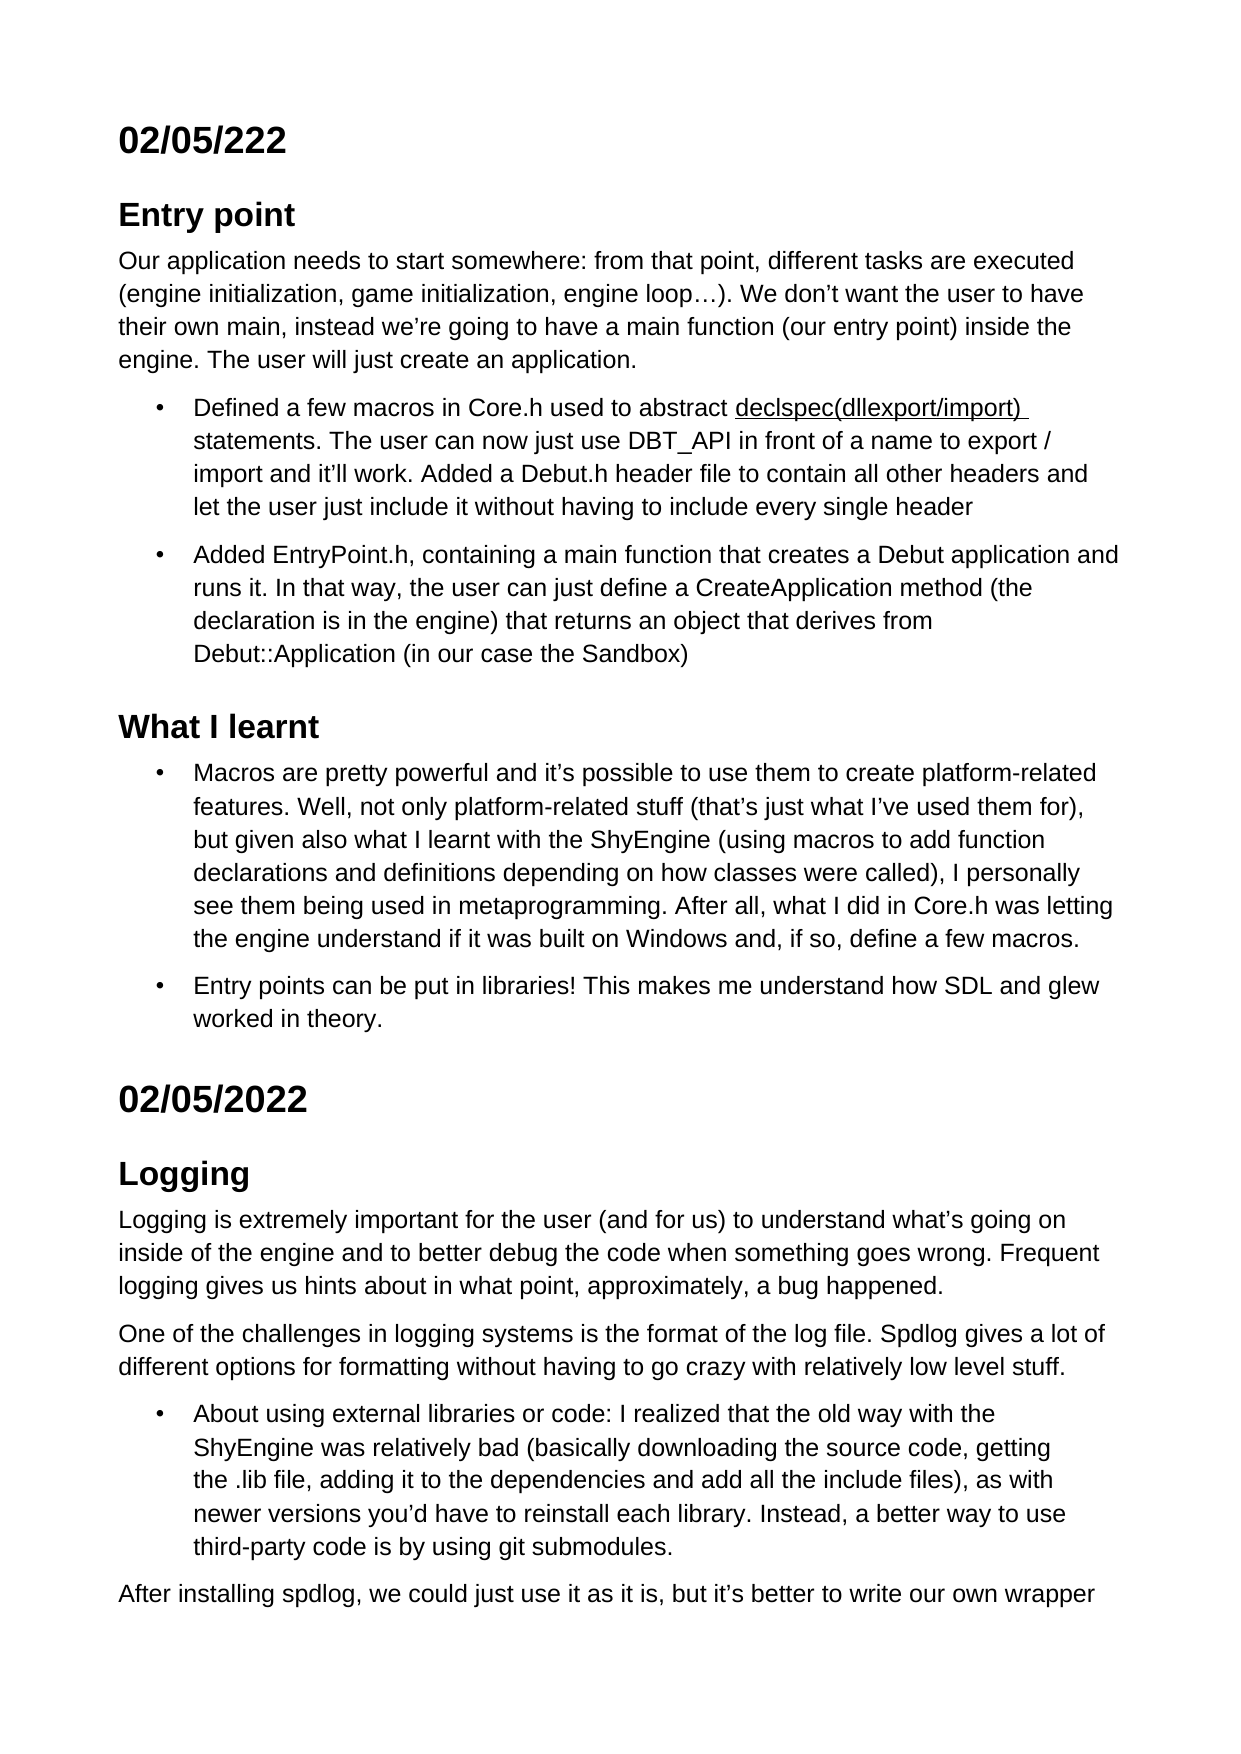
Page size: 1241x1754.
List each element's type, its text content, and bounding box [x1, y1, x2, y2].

text One of the challenges in logging systems is the format of the log file. Spdlog gives a lot of different options for formatting without having to go crazy with relatively low level stuff. [118, 1319, 1122, 1381]
list Added EntryPoint.h, containing a main function that creates a Debut application and runs it. In that way, the user can just define a CreateApplication method (the declaration is in the engine) that returns an object that derives from Debut::Application (in our case the Sandbox) [156, 540, 1122, 668]
subtitle Entry point [118, 195, 1122, 234]
subtitle What I learnt [118, 707, 1122, 746]
text After installing spdlog, we could just use it as it is, but it’s better to write our own wrapper [118, 1579, 1122, 1608]
text Our application needs to start somewhere: from that point, different tasks are executed (engine initialization, game initialization, engine loop…). We don’t want the user to have their own main, instead we’re going to have a main function (our entry point) inside the engine. The user will just create an application. [118, 246, 1122, 374]
text Logging is extremely important for the user (and for us) to understand what’s going on inside of the engine and to better debug the code when something goes wrong. Frequent logging gives us hints about in what point, approximately, a bug happened. [118, 1205, 1122, 1300]
list Entry points can be put in libraries! This makes me understand how SDL and glew worked in theory. [156, 971, 1122, 1033]
subtitle Logging [118, 1154, 1122, 1193]
list Defined a few macros in Core.h used to abstract declspec(dllexport/import) statements. The user can now just use DBT_API in front of a name to export / import and it’ll work. Added a Debut.h header file to contain all other headers and let the user just include it without having to include every single header [156, 393, 1122, 521]
list Macros are pretty powerful and it’s possible to use them to create platform-related features. Well, not only platform-related stuff (that’s just what I’ve used them for), but given also what I learnt with the ShyEngine (using macros to add function declarations and definitions depending on how classes were called), I personally see them being used in metaprogramming. After all, what I did in Core.h was letting the engine understand if it was built on Windows and, if so, define a few macros. [156, 758, 1122, 952]
subtitle 02/05/222 [118, 118, 1122, 162]
list About using external libraries or code: I realized that the old way with the ShyEngine was relatively bad (basically downloading the source code, getting the .lib file, adding it to the dependencies and add all the include files), as with newer versions you’d have to reinstall each library. Instead, a better way to use third-party code is by using git submodules. [156, 1399, 1122, 1560]
subtitle 02/05/2022 [118, 1077, 1122, 1121]
